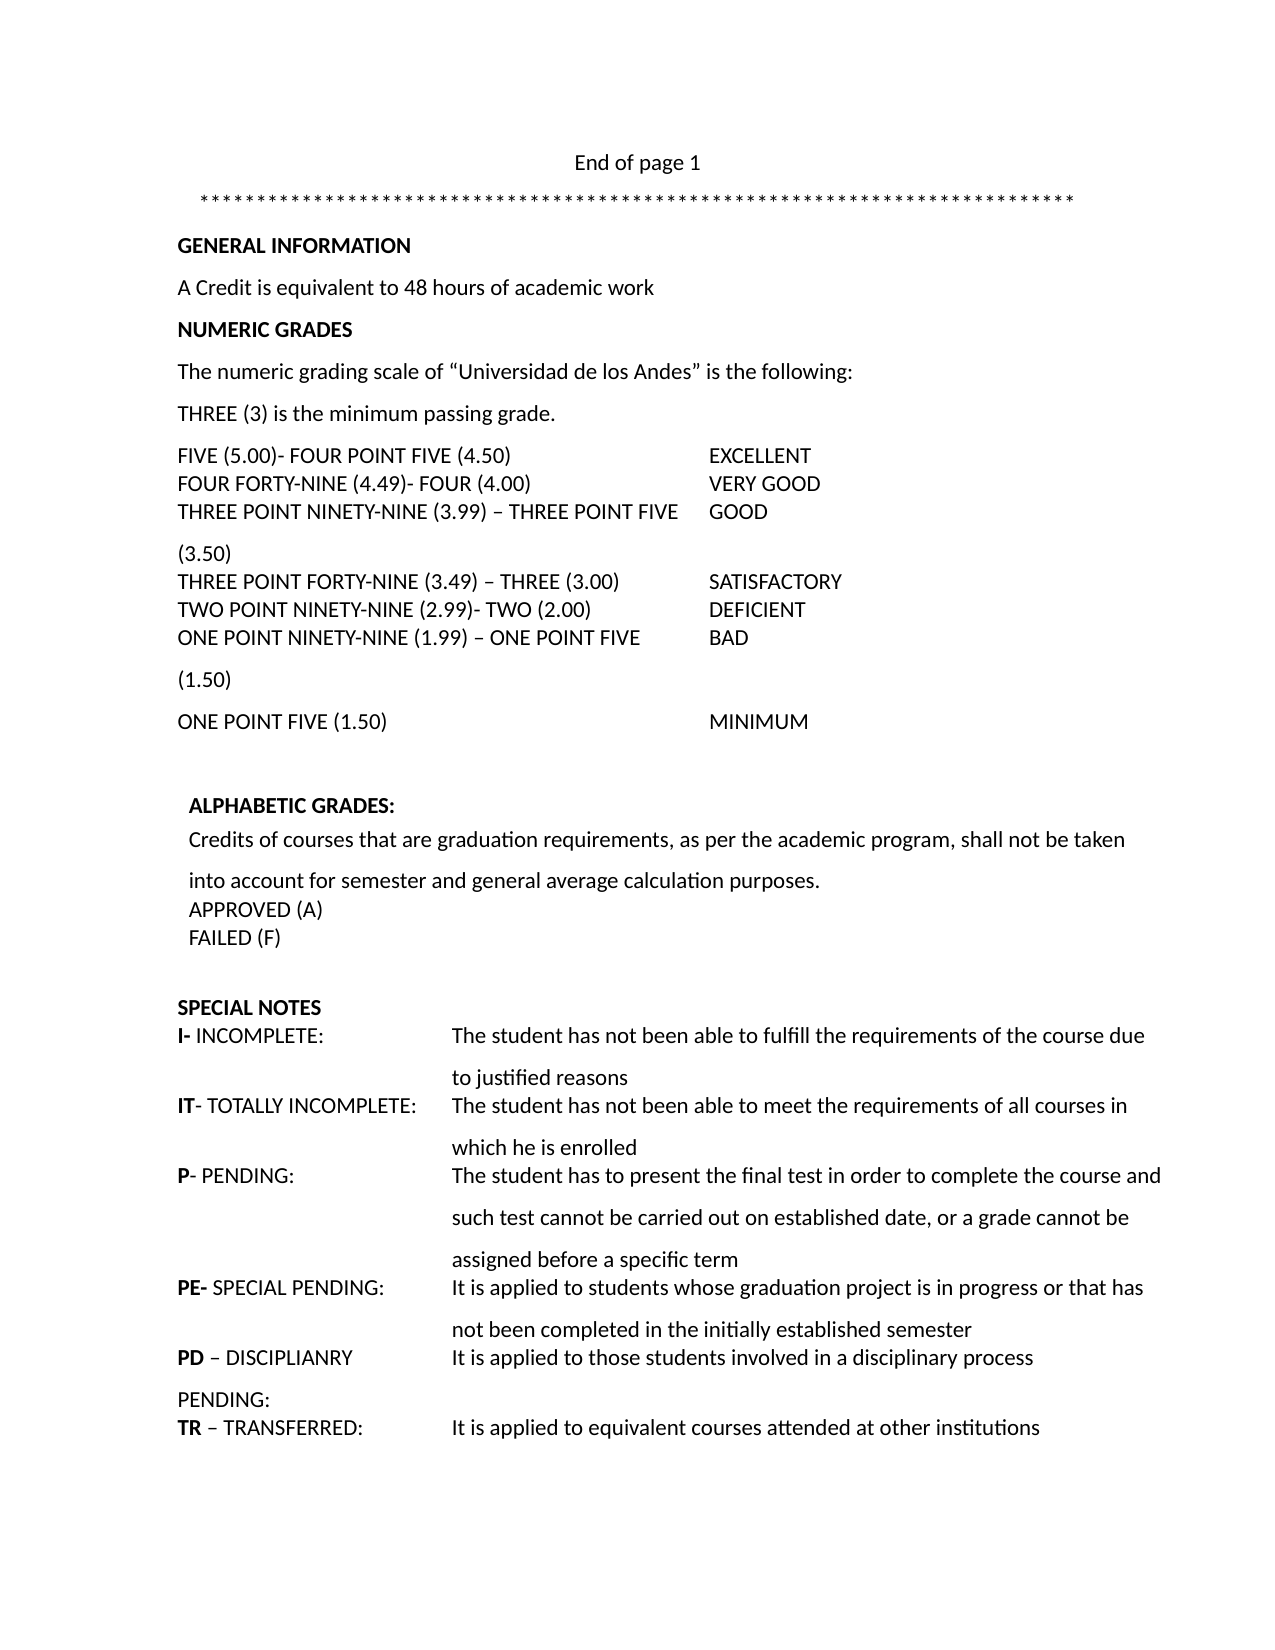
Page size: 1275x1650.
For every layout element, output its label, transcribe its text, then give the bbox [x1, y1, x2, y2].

text ***************************************************************************** [177, 189, 1098, 218]
table_cell IT- TOTALLY INCOMPLETE: [166, 1091, 440, 1161]
table_cell FAILED (F) [177, 923, 1148, 951]
text End of page 1 [177, 148, 1098, 176]
subtitle A Credit is equivalent to 48 hours of academic work [177, 273, 1098, 302]
table_cell GOOD [698, 498, 1082, 567]
table_header EXCELLENT [698, 441, 1082, 469]
table_cell VERY GOOD [698, 470, 1082, 497]
table_cell TR ­– TRANSFERRED: [166, 1413, 440, 1441]
text THREE (3) is the minimum passing grade. [177, 399, 1098, 427]
table_cell It is applied to those students involved in a disciplinary process [440, 1343, 1174, 1413]
table_cell TWO POINT NINETY-NINE (2.99)- TWO (2.00) [166, 596, 698, 623]
table_cell THREE POINT NINETY-NINE (3.99) – THREE POINT FIVE (3.50) [166, 498, 698, 567]
table_cell The student has not been able to fulfill the requirements of the course due to justified reasons [440, 1021, 1174, 1091]
table_cell THREE POINT FORTY-NINE (3.49) – THREE (3.00) [166, 568, 698, 596]
table_cell The student has to present the final test in order to complete the course and such test cannot be carried out on established date, or a grade cannot be assigned before a specific term [440, 1161, 1174, 1273]
table_cell The student has not been able to meet the requirements of all courses in which he is enrolled [440, 1091, 1174, 1161]
table_header SPECIAL NOTES [166, 993, 440, 1021]
table_cell I- INCOMPLETE: [166, 1021, 440, 1091]
table_cell PD – DISCIPLIANRY PENDING: [166, 1343, 440, 1413]
table_cell ONE POINT NINETY-NINE (1.99) – ONE POINT FIVE (1.50) ONE POINT FIVE (1.50) [166, 624, 698, 736]
table_cell ALPHABETIC GRADES: [177, 792, 1148, 825]
table_cell Credits of courses that are graduation requirements, as per the academic program, shall not be taken into account for semester and general average calculation purposes. [177, 825, 1148, 895]
table_header [440, 993, 1174, 1021]
table_cell DEFICIENT [698, 596, 1082, 623]
table_cell P- PENDING: [166, 1161, 440, 1273]
table_cell FOUR FORTY-NINE (4.49)- FOUR (4.00) [166, 470, 698, 497]
table_cell It is applied to equivalent courses attended at other institutions [440, 1413, 1174, 1441]
text The numeric grading scale of “Universidad de los Andes” is the following: [177, 357, 1098, 386]
table_cell It is applied to students whose graduation project is in progress or that has not been completed in the initially established semester [440, 1273, 1174, 1343]
table_cell [698, 736, 1082, 763]
table_cell PE- SPECIAL PENDING: [166, 1273, 440, 1343]
table_cell SATISFACTORY [698, 568, 1082, 596]
table_cell [166, 736, 698, 763]
table_header FIVE (5.00)- FOUR POINT FIVE (4.50) [166, 441, 698, 469]
subtitle NUMERIC GRADES [177, 316, 1098, 343]
table_cell BAD MINIMUM [698, 624, 1082, 736]
table_header [177, 764, 1148, 792]
table_cell APPROVED (A) [177, 895, 1148, 923]
subtitle GENERAL INFORMATION [177, 232, 1098, 259]
